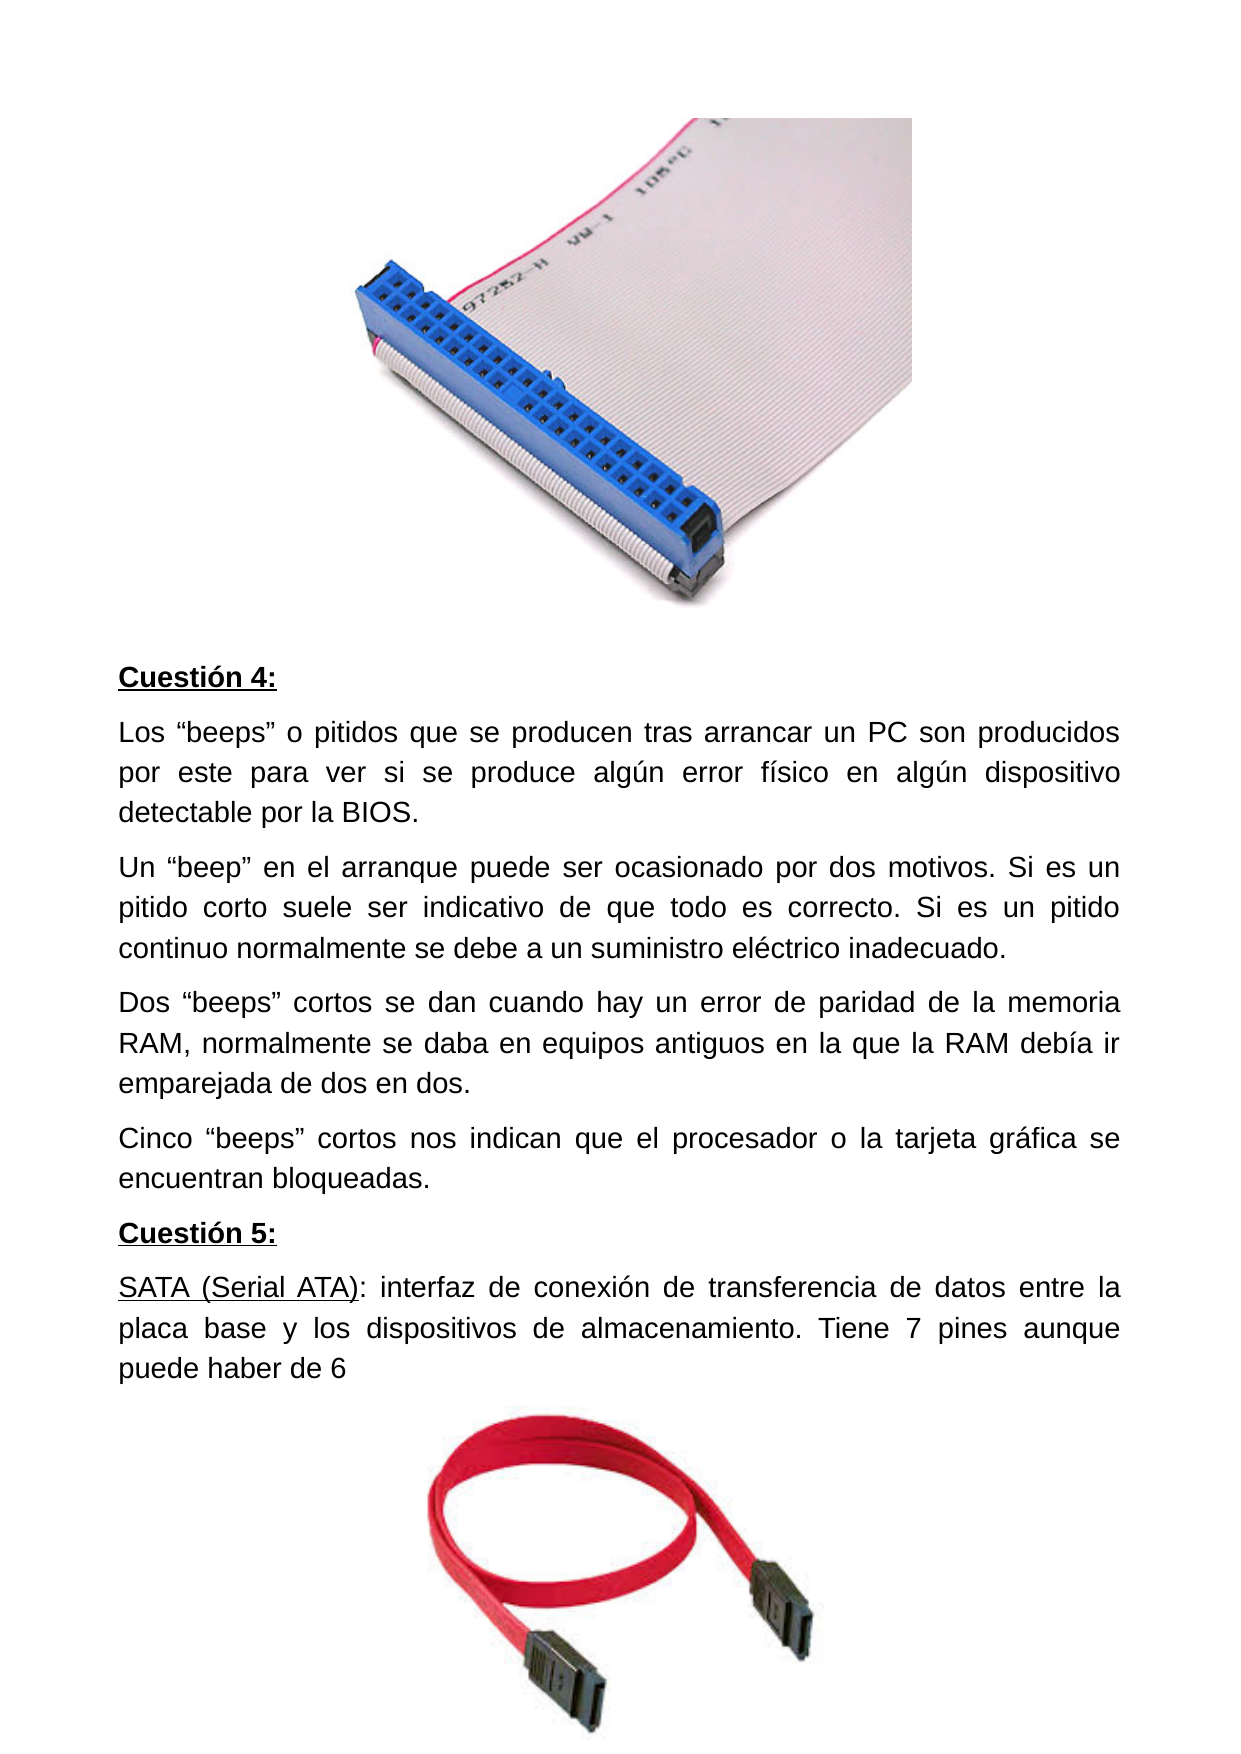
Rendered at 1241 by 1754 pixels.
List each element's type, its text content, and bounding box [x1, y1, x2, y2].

text Cinco “beeps” cortos nos indican que el procesador o la tarjeta gráfica se encuentran bloqueadas. [118, 1121, 1122, 1194]
text Cuestión 5: [118, 1216, 1122, 1249]
picture [328, 118, 912, 624]
picture [352, 1405, 889, 1744]
text Un “beep” en el arranque puede ser ocasionado por dos motivos. Si es un pitido corto suele ser indicativo de que todo es correcto. Si es un pitido continuo normalmente se debe a un suministro eléctrico inadecuado. [118, 850, 1122, 964]
text Dos “beeps” cortos se dan cuando hay un error de paridad de la memoria RAM, normalmente se daba en equipos antiguos en la que la RAM debía ir emparejada de dos en dos. [118, 986, 1122, 1099]
text Los “beeps” o pitidos que se producen tras arrancar un PC son producidos por este para ver si se produce algún error físico en algún dispositivo detectable por la BIOS. [118, 715, 1122, 829]
text Cuestión 4: [118, 660, 1122, 694]
text SATA (Serial ATA): interfaz de conexión de transferencia de datos entre la placa base y los dispositivos de almacenamiento. Tiene 7 pines aunque puede haber de 6 [118, 1271, 1122, 1384]
